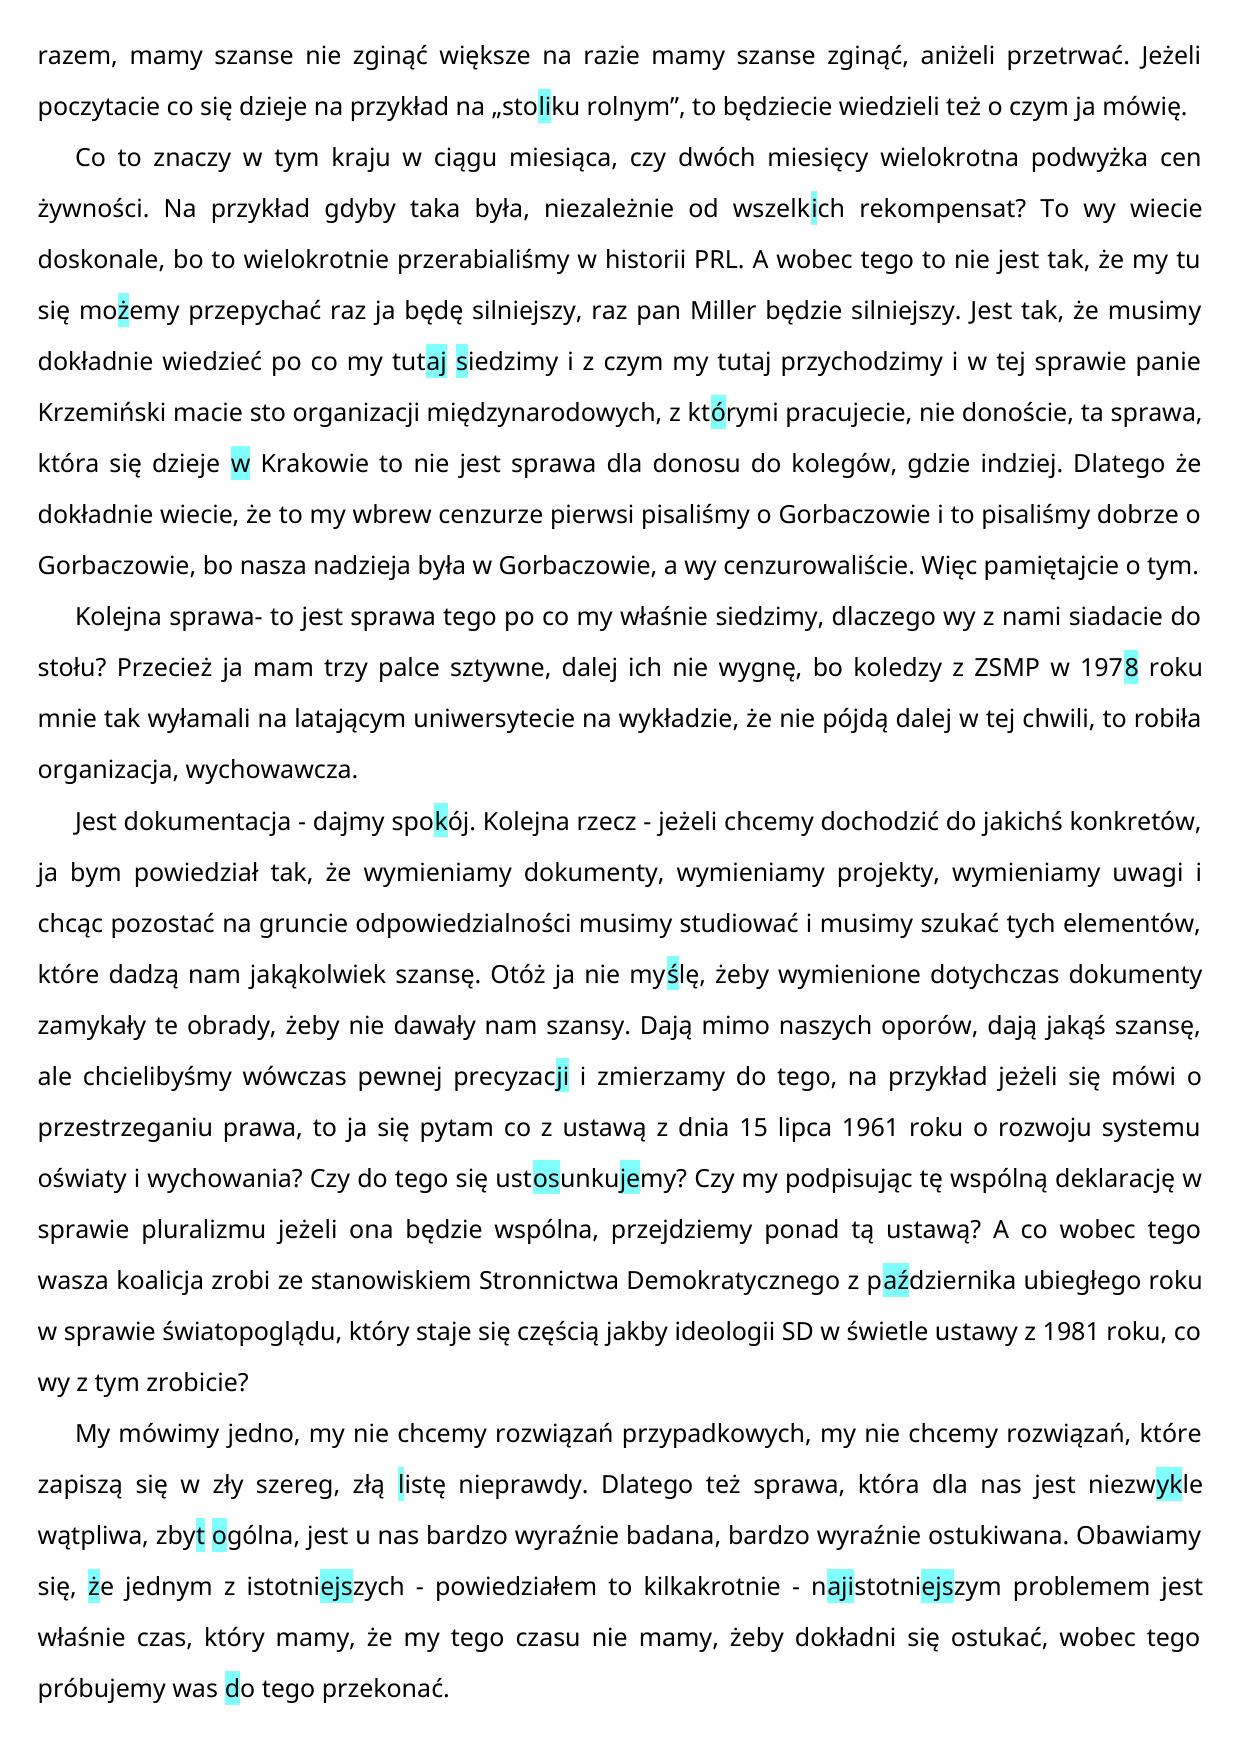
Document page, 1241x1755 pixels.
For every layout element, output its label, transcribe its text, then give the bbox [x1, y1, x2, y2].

text Co to znaczy w tym kraju w ciągu miesiąca, czy dwóch miesięcy wielokrotna podwyżka cen żywności. Na przykład gdyby taka była, niezależnie od wszelkich rekompensat? To wy wiecie doskonale, bo to wielokrotnie przerabialiśmy w historii PRL. A wobec tego to nie jest tak, że my tu się możemy przepychać raz ja będę silniejszy, raz pan Miller będzie silniejszy. Jest tak, że musimy dokładnie wiedzieć po co my tutaj siedzimy i z czym my tutaj przychodzimy i w tej sprawie panie Krzemiński macie sto organizacji międzynarodowych, z którymi pracujecie, nie donoście, ta sprawa, która się dzieje w Krakowie to nie jest sprawa dla donosu do kolegów, gdzie indziej. Dlatego że dokładnie wiecie, że to my wbrew cenzurze pierwsi pisaliśmy o Gorbaczowie i to pisaliśmy dobrze o Gorbaczowie, bo nasza nadzieja była w Gorbaczowie, a wy cenzurowaliście. Więc pamiętajcie o tym. [37, 139, 1203, 582]
text razem, mamy szanse nie zginąć większe na razie mamy szanse zginąć, aniżeli przetrwać. Jeżeli poczytacie co się dzieje na przykład na „stoliku rolnym”, to będziecie wiedzieli też o czym ja mówię. [37, 37, 1203, 123]
text Jest dokumentacja - dajmy spokój. Kolejna rzecz - jeżeli chcemy dochodzić do jakichś konkretów, ja bym powiedział tak, że wymieniamy dokumenty, wymieniamy projekty, wymieniamy uwagi i chcąc pozostać na gruncie odpowiedzialności musimy studiować i musimy szukać tych elementów, które dadzą nam jakąkolwiek szansę. Otóż ja nie myślę, żeby wymienione dotychczas dokumenty zamykały te obrady, żeby nie dawały nam szansy. Dają mimo naszych oporów, dają jakąś szansę, ale chcielibyśmy wówczas pewnej precyzacji i zmierzamy do tego, na przykład jeżeli się mówi o przestrzeganiu prawa, to ja się pytam co z ustawą z dnia 15 lipca 1961 roku o rozwoju systemu oświaty i wychowania? Czy do tego się ustosunkujemy? Czy my podpisując tę wspólną deklarację w sprawie pluralizmu jeżeli ona będzie wspólna, przejdziemy ponad tą ustawą? A co wobec tego wasza koalicja zrobi ze stanowiskiem Stronnictwa Demokratycznego z października ubiegłego roku w sprawie światopoglądu, który staje się częścią jakby ideologii SD w świetle ustawy z 1981 roku, co wy z tym zrobicie? [37, 803, 1203, 1399]
text Kolejna sprawa- to jest sprawa tego po co my właśnie siedzimy, dlaczego wy z nami siadacie do stołu? Przecież ja mam trzy palce sztywne, dalej ich nie wygnę, bo koledzy z ZSMP w 1978 roku mnie tak wyłamali na latającym uniwersytecie na wykładzie, że nie pójdą dalej w tej chwili, to robiła organizacja, wychowawcza. [37, 599, 1203, 786]
text My mówimy jedno, my nie chcemy rozwiązań przypadkowych, my nie chcemy rozwiązań, które zapiszą się w zły szereg, złą listę nieprawdy. Dlatego też sprawa, która dla nas jest niezwykle wątpliwa, zbyt ogólna, jest u nas bardzo wyraźnie badana, bardzo wyraźnie ostukiwana. Obawiamy się, że jednym z istotniejszych - powiedziałem to kilkakrotnie - najistotniejszym problemem jest właśnie czas, który mamy, że my tego czasu nie mamy, żeby dokładni się ostukać, wobec tego próbujemy was do tego przekonać. [37, 1416, 1203, 1705]
